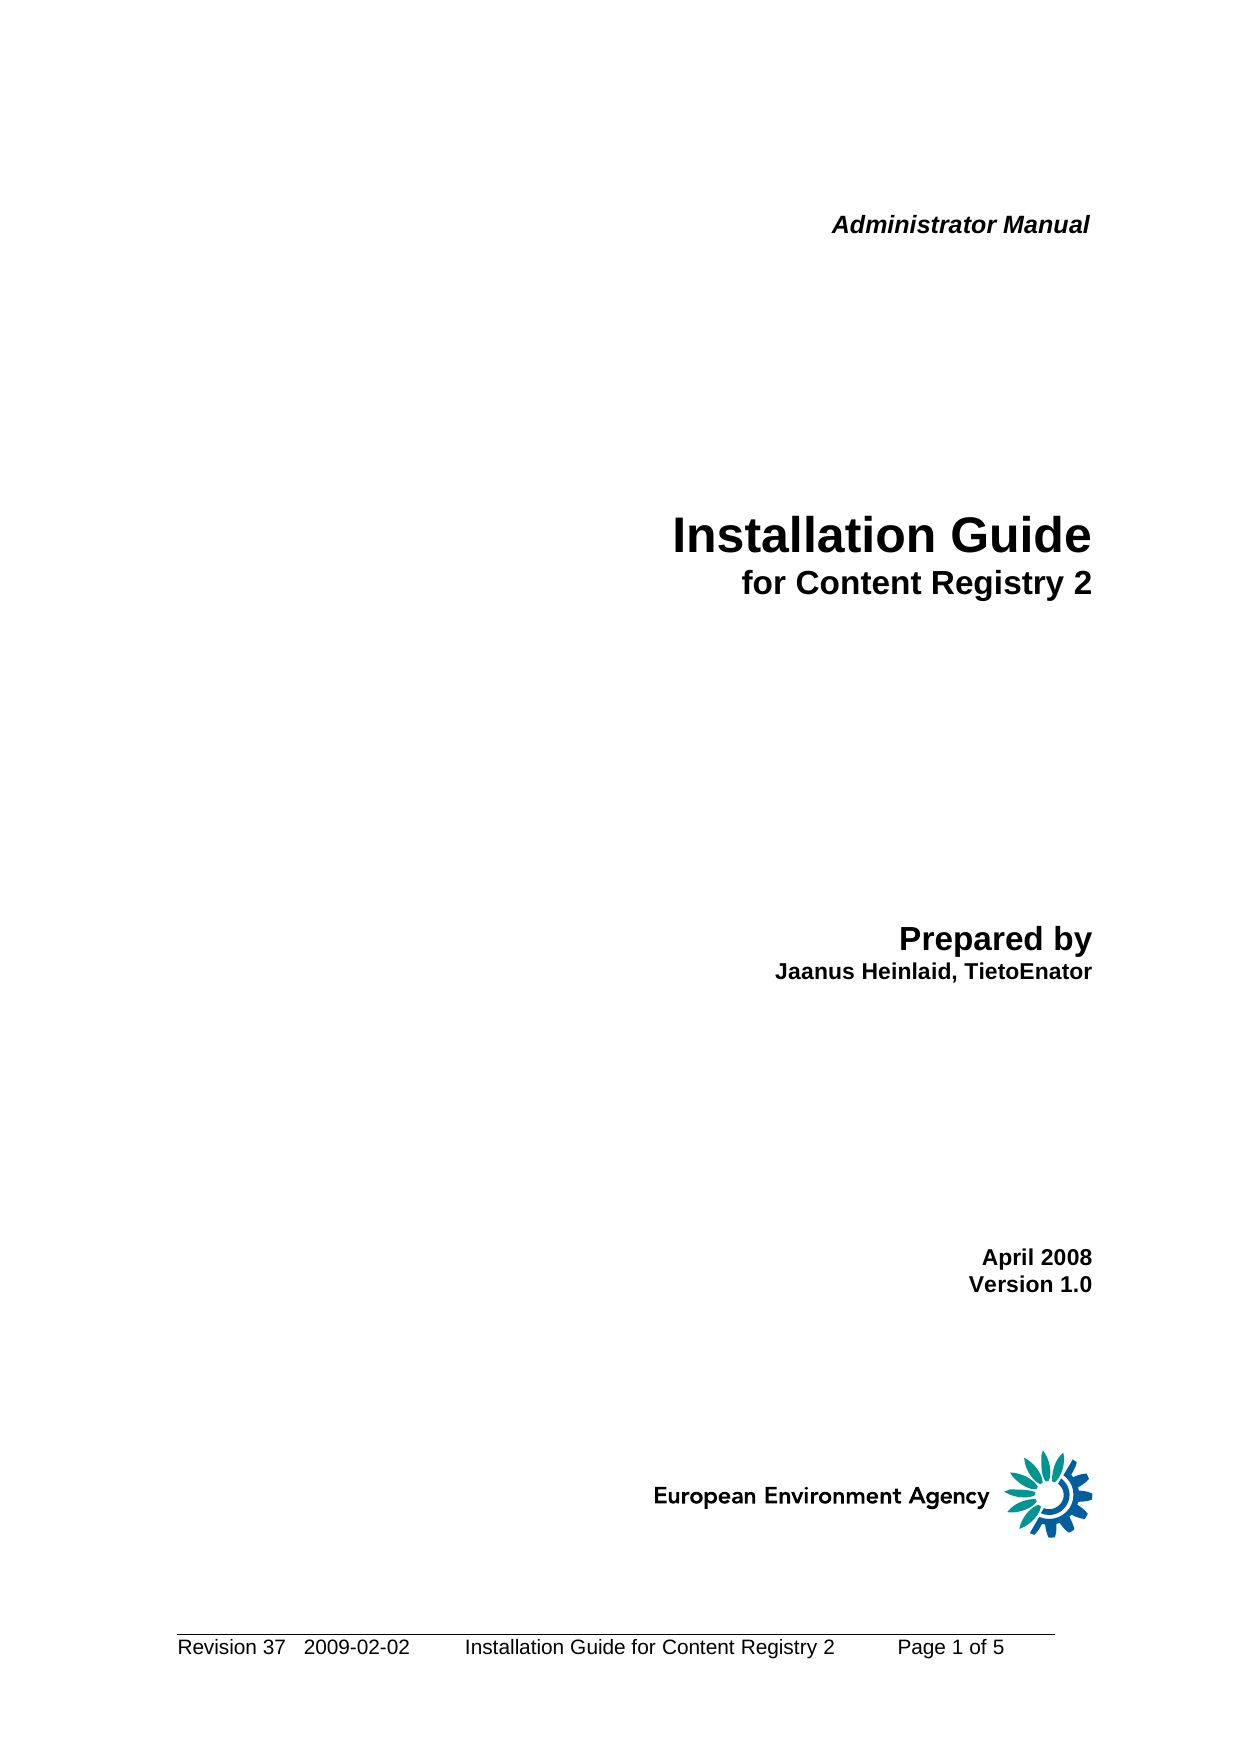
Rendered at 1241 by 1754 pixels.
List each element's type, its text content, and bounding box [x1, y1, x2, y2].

text Administrator Manual [177, 210, 1092, 239]
title Installation Guide [177, 506, 1092, 563]
title Jaanus Heinlaid, TietoEnator [177, 957, 1092, 984]
subtitle for Content Registry 2 [177, 563, 1092, 602]
subtitle Prepared by [177, 919, 1092, 957]
title April 2008 [177, 1244, 1092, 1271]
title Version 1.0 [177, 1271, 1092, 1298]
